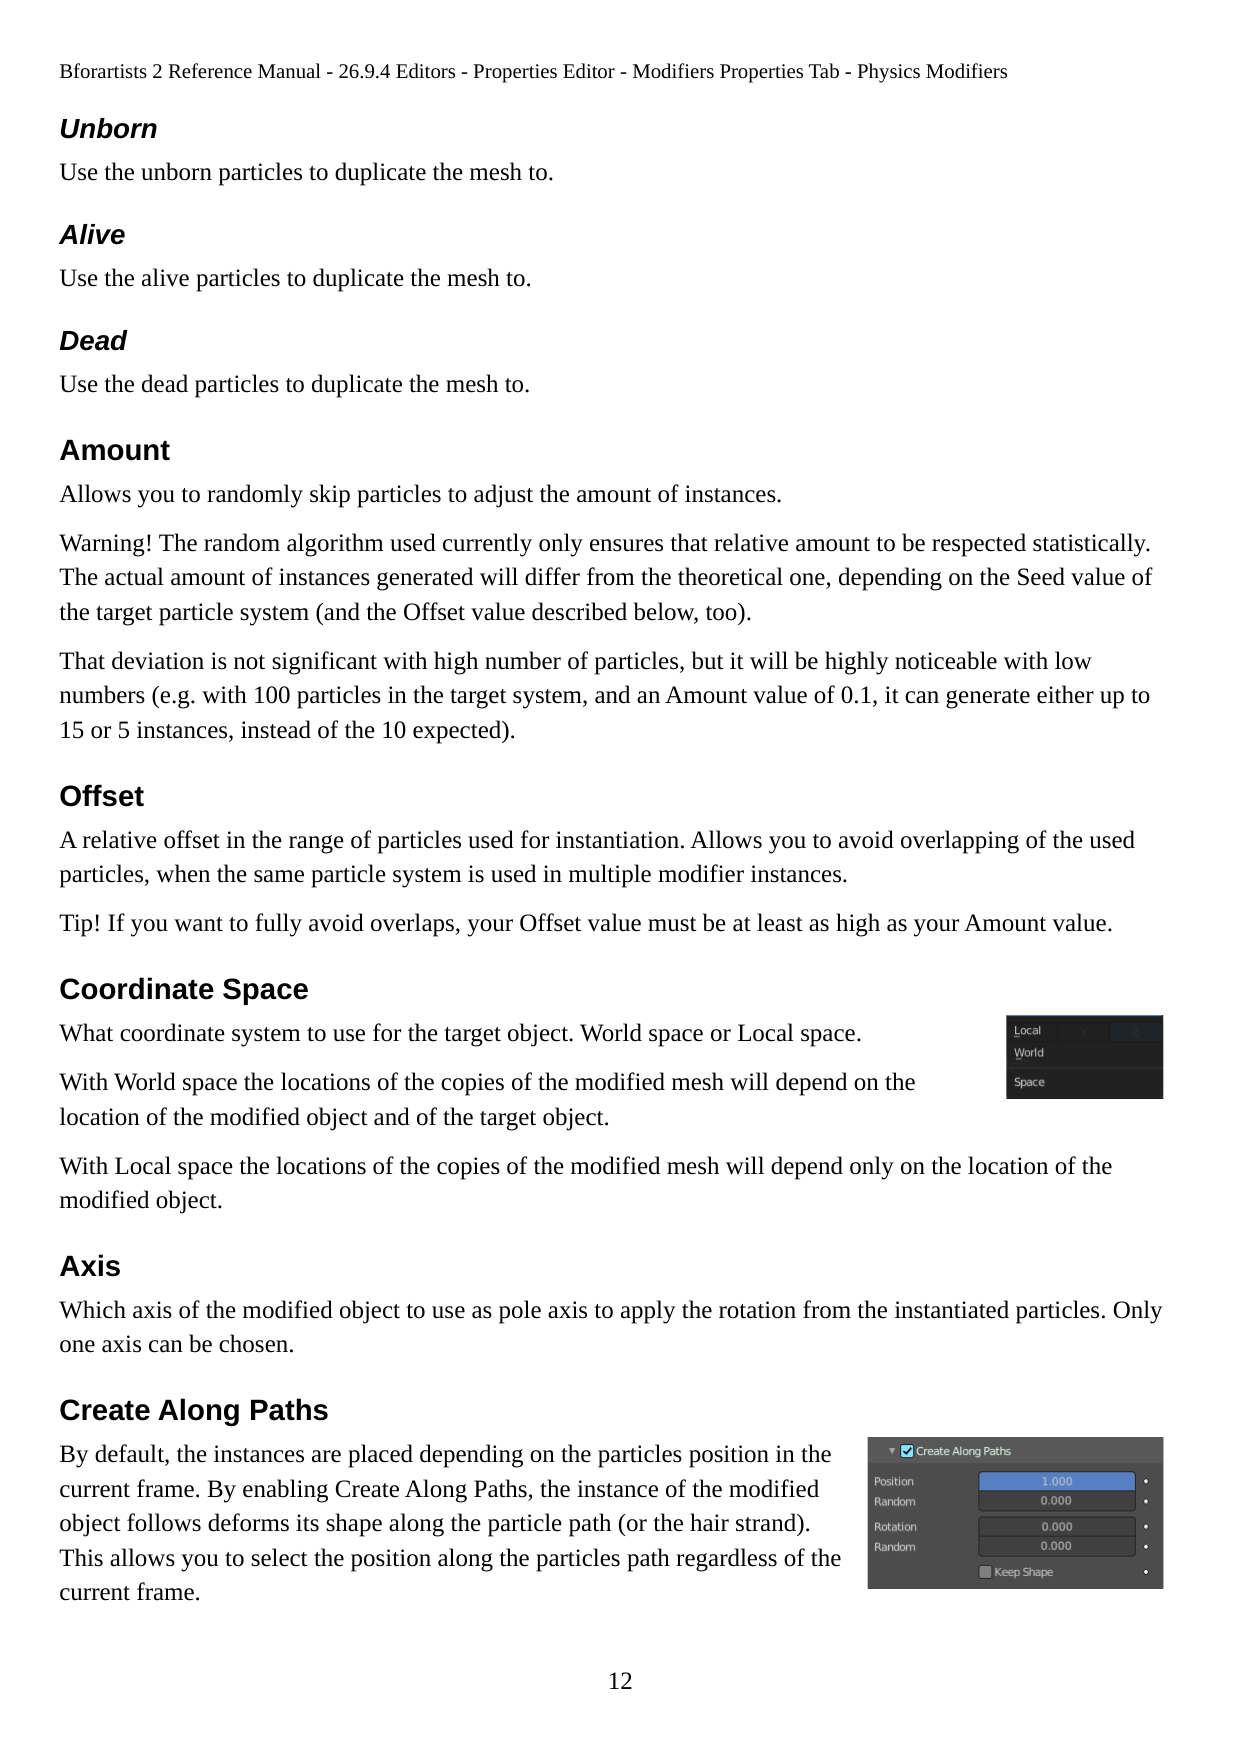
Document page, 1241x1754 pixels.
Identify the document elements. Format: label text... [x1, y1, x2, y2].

text What coordinate system to use for the target object. World space or Local space. [59, 1018, 1006, 1047]
text A relative offset in the range of particles used for instantiation. Allows you to avoid overlapping of the used particles, when the same particle system is used in multiple modifier instances. [59, 825, 1181, 888]
subtitle Unborn [59, 113, 1181, 144]
text That deviation is not significant with high number of particles, but it will be highly noticeable with low numbers (e.g. with 100 particles in the target system, and an Amount value of 0.1, it can generate either up to 15 or 5 instances, instead of the 10 expected). [59, 646, 1181, 743]
text Use the unborn particles to duplicate the mesh to. [59, 157, 1181, 186]
text With World space the locations of the copies of the modified mesh will depend on the location of the modified object and of the target object. [59, 1067, 1181, 1130]
subtitle Amount [59, 432, 1181, 466]
subtitle Offset [59, 778, 1181, 812]
subtitle Alive [59, 218, 1181, 250]
text By default, the instances are placed depending on the particles position in the current frame. By enabling Create Along Paths, the instance of the modified object follows deforms its shape along the particle path (or the hair strand). This allows you to select the position along the particles path regardless of the current frame. [59, 1439, 1181, 1606]
picture [1006, 1015, 1164, 1099]
text Use the dead particles to duplicate the mesh to. [59, 369, 1181, 398]
text Use the alive particles to duplicate the mesh to. [59, 263, 1181, 292]
text Allows you to randomly skip particles to adjust the amount of instances. [59, 479, 1181, 507]
subtitle Create Along Paths [59, 1393, 1181, 1427]
subtitle Coordinate Space [59, 972, 1181, 1006]
text With Local space the locations of the copies of the modified mesh will depend only on the location of the modified object. [59, 1151, 1181, 1214]
picture [867, 1437, 1164, 1589]
subtitle Axis [59, 1249, 1181, 1283]
text Which axis of the modified object to use as pole axis to apply the rotation from the instantiated particles. Only one axis can be chosen. [59, 1295, 1181, 1358]
text Tip! If you want to fully avoid overlaps, your Offset value must be at least as high as your Amount value. [59, 908, 1181, 937]
text Warning! The random algorithm used currently only ensures that relative amount to be respected statistically. The actual amount of instances generated will differ from the theoretical one, depending on the Seed value of the target particle system (and the Offset value described below, too). [59, 528, 1181, 626]
subtitle Dead [59, 324, 1181, 356]
